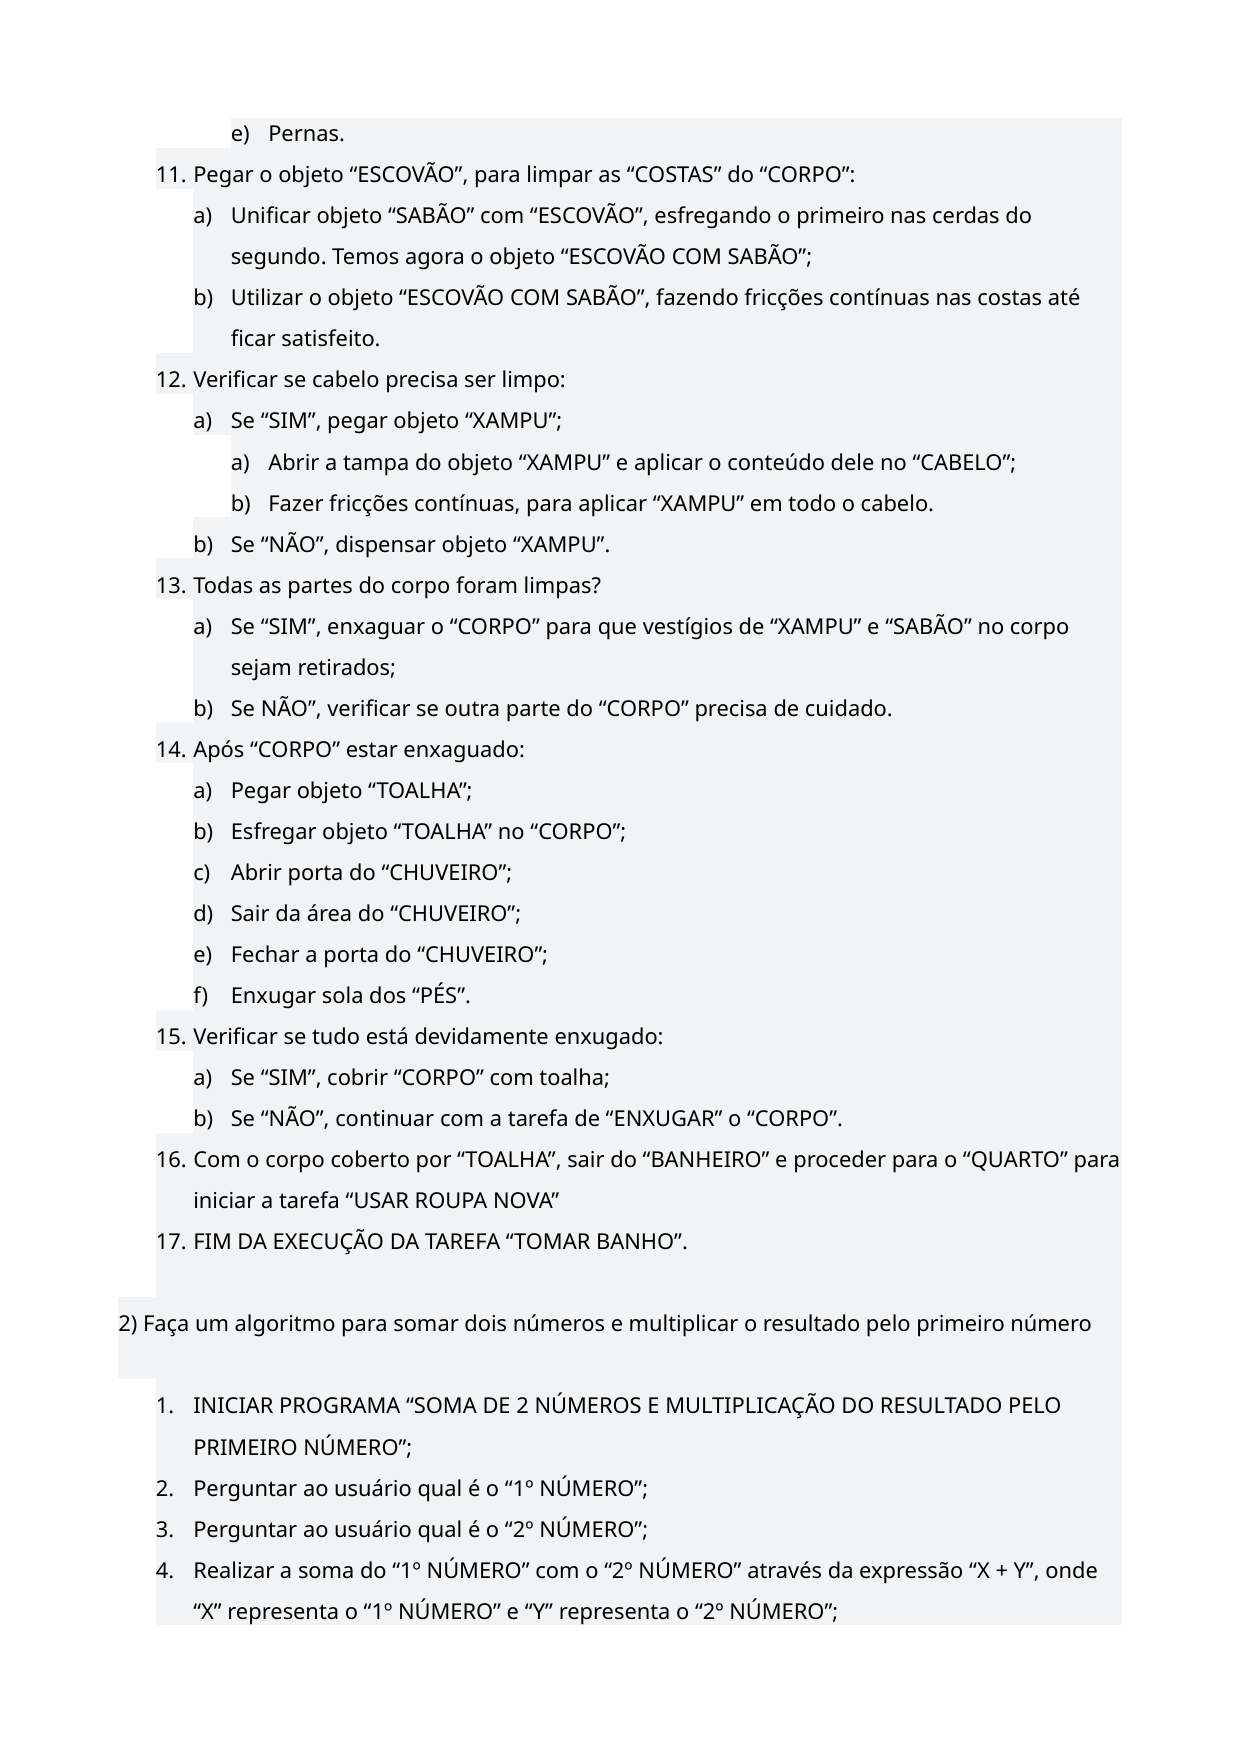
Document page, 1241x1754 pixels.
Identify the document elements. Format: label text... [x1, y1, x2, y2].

list Pegar objeto “TOALHA”; [193, 775, 1122, 804]
list Perguntar ao usuário qual é o “2º NÚMERO”; [156, 1513, 1122, 1543]
list Se NÃO”, verificar se outra parte do “CORPO” precisa de cuidado. [193, 693, 1122, 722]
list Realizar a soma do “1º NÚMERO” com o “2º NÚMERO” através da expressão “X + Y”, onde “X” representa o “1º NÚMERO” e “Y” representa o “2º NÚMERO”; [156, 1554, 1122, 1625]
list Fechar a porta do “CHUVEIRO”; [193, 939, 1122, 969]
list Todas as partes do corpo foram limpas? [156, 569, 1122, 599]
list Fazer fricções contínuas, para aplicar “XAMPU” em todo o cabelo. [231, 487, 1122, 517]
list Com o corpo coberto por “TOALHA”, sair do “BANHEIRO” e proceder para o “QUARTO” para iniciar a tarefa “USAR ROUPA NOVA” [156, 1144, 1122, 1215]
list Verificar se tudo está devidamente enxugado: [156, 1021, 1122, 1051]
list Se “NÃO”, dispensar objeto “XAMPU”. [193, 528, 1122, 558]
list Verificar se cabelo precisa ser limpo: [156, 364, 1122, 394]
list Utilizar o objeto “ESCOVÃO COM SABÃO”, fazendo fricções contínuas nas costas até ficar satisfeito. [193, 282, 1122, 353]
list Pegar o objeto “ESCOVÃO”, para limpar as “COSTAS” do “CORPO”: [156, 159, 1122, 189]
list Pernas. [231, 118, 1122, 148]
list Se “SIM”, cobrir “CORPO” com toalha; [193, 1062, 1122, 1092]
list FIM DA EXECUÇÃO DA TAREFA “TOMAR BANHO”. [156, 1226, 1122, 1256]
list Enxugar sola dos “PÉS”. [193, 980, 1122, 1010]
list Abrir a tampa do objeto “XAMPU” e aplicar o conteúdo dele no “CABELO”; [231, 446, 1122, 476]
text 2) Faça um algoritmo para somar dois números e multiplicar o resultado pelo primeiro número [118, 1308, 1122, 1338]
list Após “CORPO” estar enxaguado: [156, 734, 1122, 763]
list Sair da área do “CHUVEIRO”; [193, 898, 1122, 928]
list Se “NÃO”, continuar com a tarefa de “ENXUGAR” o “CORPO”. [193, 1103, 1122, 1133]
list Esfregar objeto “TOALHA” no “CORPO”; [193, 816, 1122, 846]
list Perguntar ao usuário qual é o “1º NÚMERO”; [156, 1472, 1122, 1502]
list Abrir porta do “CHUVEIRO”; [193, 857, 1122, 887]
list Unificar objeto “SABÃO” com “ESCOVÃO”, esfregando o primeiro nas cerdas do segundo. Temos agora o objeto “ESCOVÃO COM SABÃO”; [193, 200, 1122, 271]
list Se “SIM”, enxaguar o “CORPO” para que vestígios de “XAMPU” e “SABÃO” no corpo sejam retirados; [193, 611, 1122, 681]
list INICIAR PROGRAMA “SOMA DE 2 NÚMEROS E MULTIPLICAÇÃO DO RESULTADO PELO PRIMEIRO NÚMERO”; [156, 1390, 1122, 1461]
list Se “SIM”, pegar objeto “XAMPU”; [193, 405, 1122, 435]
